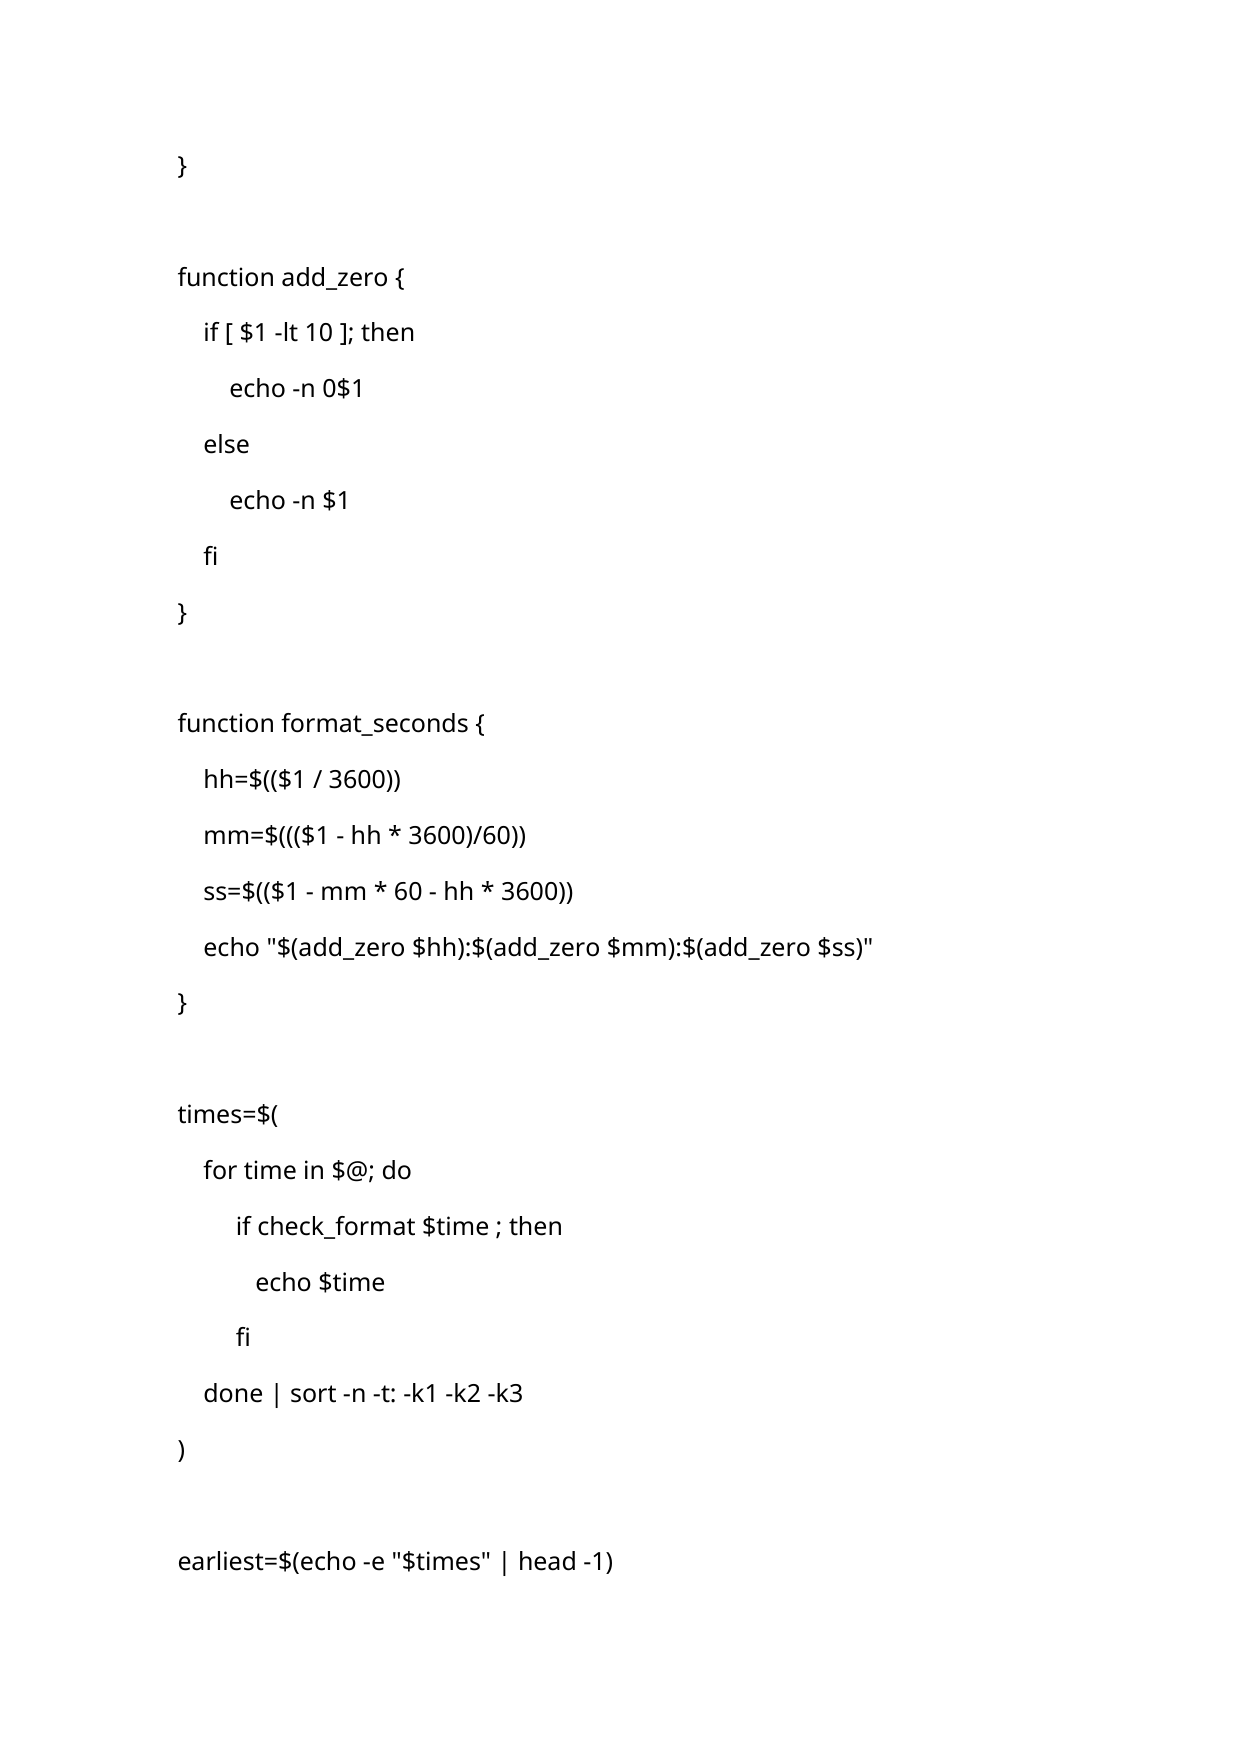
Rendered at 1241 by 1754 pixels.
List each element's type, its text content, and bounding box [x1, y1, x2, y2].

text for time in $@; do [177, 1153, 1063, 1187]
text earliest=$(echo -e "$times" | head -1) [177, 1543, 1063, 1577]
text hh=$(($1 / 3600)) [177, 762, 1063, 796]
text } [177, 985, 1063, 1019]
text if [ $1 -lt 10 ]; then [177, 315, 1063, 349]
text echo $time [177, 1264, 1063, 1298]
text ss=$(($1 - mm * 60 - hh * 3600)) [177, 873, 1063, 907]
text fi [177, 538, 1063, 572]
text } [177, 594, 1063, 628]
text function format_seconds { [177, 706, 1063, 740]
text echo -n $1 [177, 483, 1063, 517]
text echo "$(add_zero $hh):$(add_zero $mm):$(add_zero $ss)" [177, 929, 1063, 963]
text ) [177, 1432, 1063, 1466]
text echo -n 0$1 [177, 371, 1063, 405]
text } [177, 148, 1063, 182]
text times=$( [177, 1097, 1063, 1131]
text mm=$((($1 - hh * 3600)/60)) [177, 818, 1063, 852]
text done | sort -n -t: -k1 -k2 -k3 [177, 1376, 1063, 1410]
text fi [177, 1320, 1063, 1354]
text else [177, 427, 1063, 461]
text function add_zero { [177, 259, 1063, 293]
text if check_format $time ; then [177, 1208, 1063, 1242]
